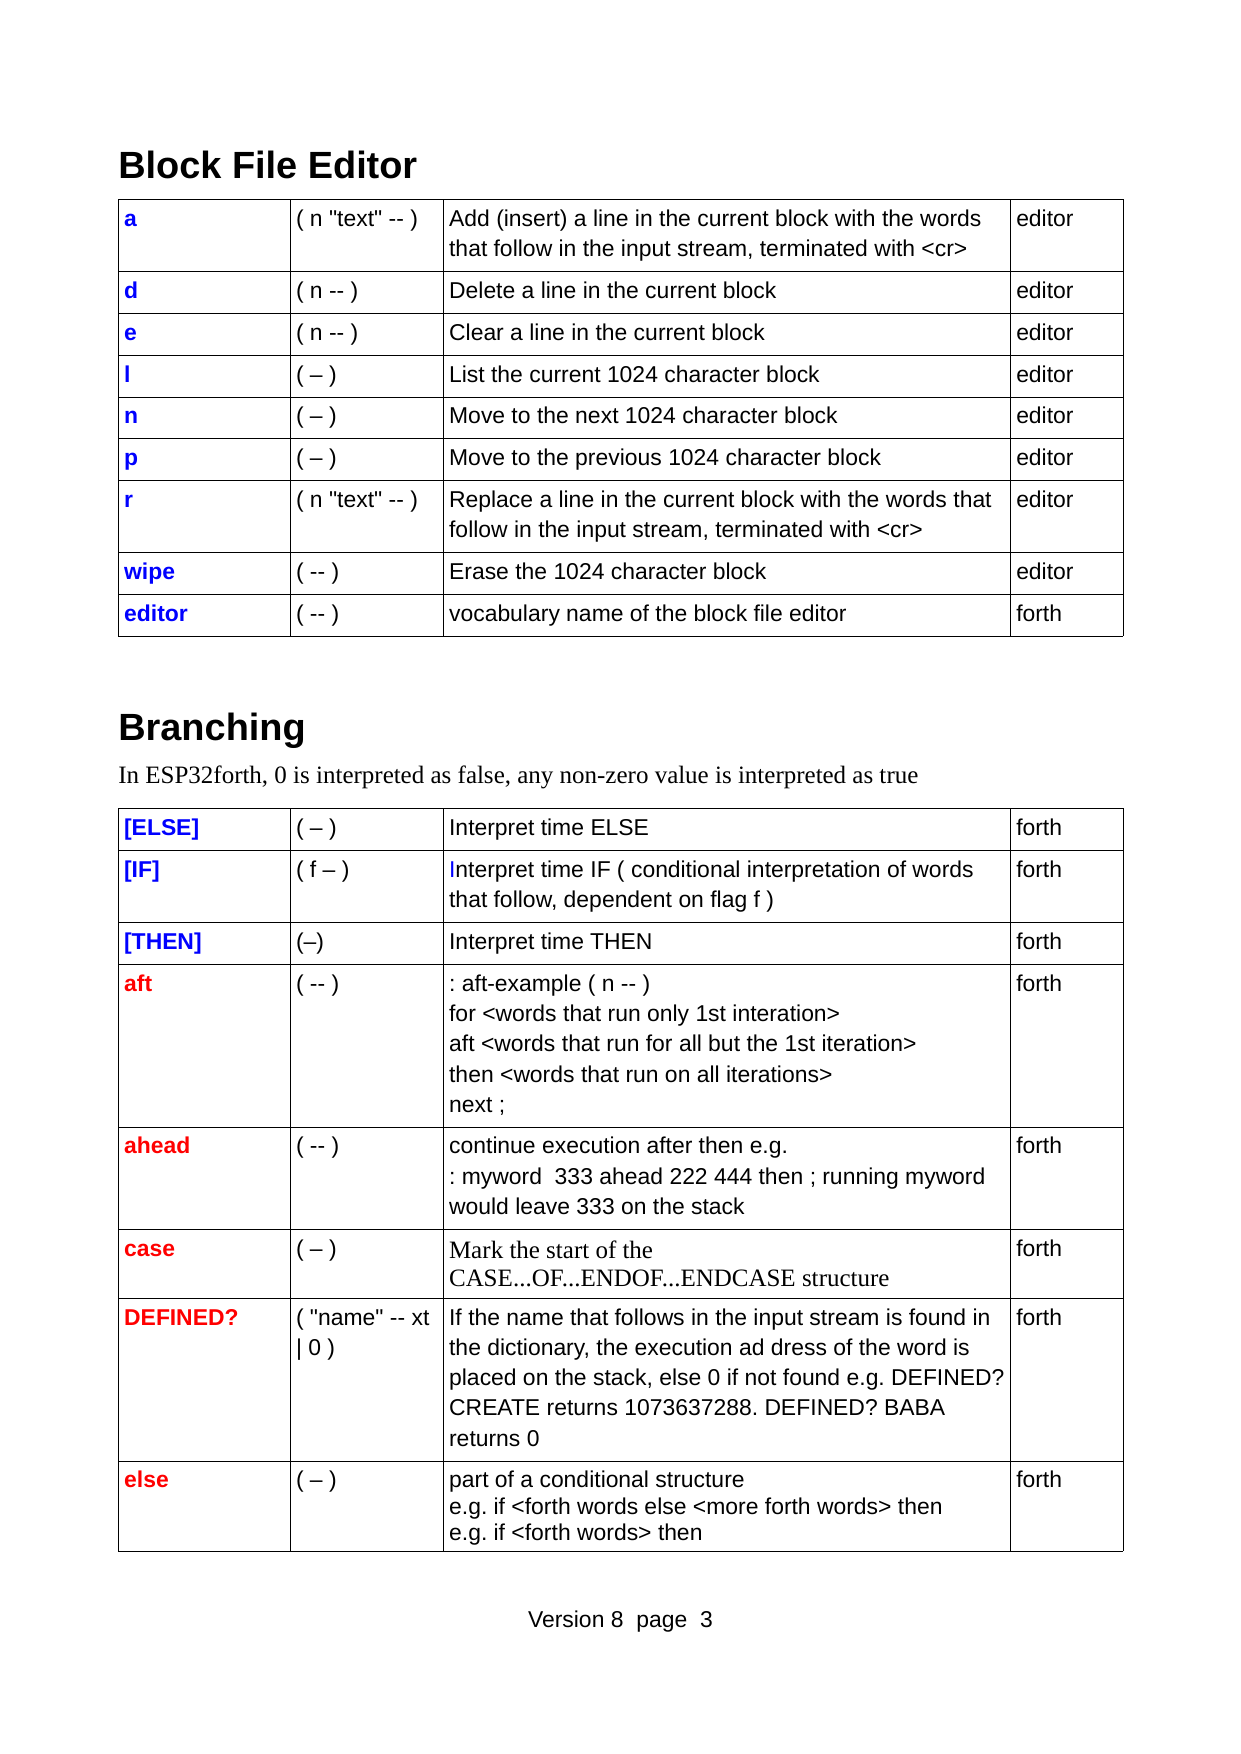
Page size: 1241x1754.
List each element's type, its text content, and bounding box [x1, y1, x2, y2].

table_cell Replace a line in the current block with the words that follow in the input stream, terminated with <cr> [444, 481, 1010, 552]
table_cell ( n -- ) [291, 272, 443, 313]
table_cell If the name that follows in the input stream is found in the dictionary, the execution ad dress of the word is placed on the stack, else 0 if not found e.g. DEFINED? CREATE returns 1073637288. DEFINED? BABA returns 0 [444, 1299, 1010, 1461]
table_cell ( – ) [291, 1230, 443, 1298]
table_cell continue execution after then e.g. : myword 333 ahead 222 444 then ; running myword would leave 333 on the stack [444, 1128, 1010, 1229]
table_header forth [1011, 809, 1123, 850]
table_cell ( -- ) [291, 553, 443, 594]
table_cell ( -- ) [291, 965, 443, 1127]
table_cell forth [1011, 1230, 1123, 1298]
table_cell Move to the next 1024 character block [444, 398, 1010, 438]
text In ESP32forth, 0 is interpreted as false, any non-zero value is interpreted as true [118, 761, 1122, 789]
table_header ( n "text" -- ) [291, 200, 443, 271]
table_cell d [119, 272, 290, 313]
table_cell else [119, 1462, 290, 1551]
table_cell Interpret time THEN [444, 923, 1010, 964]
table_cell [THEN] [119, 923, 290, 964]
table_cell [IF] [119, 851, 290, 922]
table_header [ELSE] [119, 809, 290, 850]
table_cell forth [1011, 1128, 1123, 1229]
table_cell forth [1011, 1299, 1123, 1461]
table_header Add (insert) a line in the current block with the words that follow in the input stream, terminated with <cr> [444, 200, 1010, 271]
table_cell ( n "text" -- ) [291, 481, 443, 552]
table_cell Erase the 1024 character block [444, 553, 1010, 594]
table_cell editor [119, 595, 290, 636]
table_cell editor [1011, 356, 1123, 397]
table_header editor [1011, 200, 1123, 271]
table_cell l [119, 356, 290, 397]
table_cell Delete a line in the current block [444, 272, 1010, 313]
table_cell (–) [291, 923, 443, 964]
table_cell ( -- ) [291, 595, 443, 636]
table_header ( – ) [291, 809, 443, 850]
table_cell forth [1011, 851, 1123, 922]
table_cell forth [1011, 595, 1123, 636]
table_cell ( – ) [291, 398, 443, 438]
table_cell editor [1011, 553, 1123, 594]
table_cell DEFINED? [119, 1299, 290, 1461]
table_cell case [119, 1230, 290, 1298]
table_cell forth [1011, 1462, 1123, 1551]
table_cell Mark the start of the CASE...OF...ENDOF...ENDCASE structure [444, 1230, 1010, 1298]
table_cell List the current 1024 character block [444, 356, 1010, 397]
table_cell editor [1011, 439, 1123, 480]
table_cell aft [119, 965, 290, 1127]
table_cell Move to the previous 1024 character block [444, 439, 1010, 480]
table_cell editor [1011, 272, 1123, 313]
table_cell ( "name" -- xt | 0 ) [291, 1299, 443, 1461]
table_cell vocabulary name of the block file editor [444, 595, 1010, 636]
subtitle Branching [118, 704, 1122, 748]
table_cell forth [1011, 923, 1123, 964]
subtitle Block File Editor [118, 143, 1122, 187]
table_cell ahead [119, 1128, 290, 1229]
table_cell wipe [119, 553, 290, 594]
table_cell n [119, 398, 290, 438]
table_cell p [119, 439, 290, 480]
table_header a [119, 200, 290, 271]
table_cell Clear a line in the current block [444, 314, 1010, 355]
table_cell ( – ) [291, 1462, 443, 1551]
table_cell forth [1011, 965, 1123, 1127]
table_cell r [119, 481, 290, 552]
table_cell ( n -- ) [291, 314, 443, 355]
table_cell ( f – ) [291, 851, 443, 922]
table_cell ( – ) [291, 439, 443, 480]
table_cell e [119, 314, 290, 355]
table_cell part of a conditional structure e.g. if <forth words else <more forth words> then e.g. if <forth words> then [444, 1462, 1010, 1551]
table_header Interpret time ELSE [444, 809, 1010, 850]
table_cell editor [1011, 314, 1123, 355]
table_cell : aft-example ( n -- ) for <words that run only 1st interation> aft <words that run for all but the 1st iteration> then <words that run on all iterations> next ; [444, 965, 1010, 1127]
table_cell editor [1011, 398, 1123, 438]
table_cell Interpret time IF ( conditional interpretation of words that follow, dependent on flag f ) [444, 851, 1010, 922]
table_cell ( -- ) [291, 1128, 443, 1229]
table_cell ( – ) [291, 356, 443, 397]
table_cell editor [1011, 481, 1123, 552]
